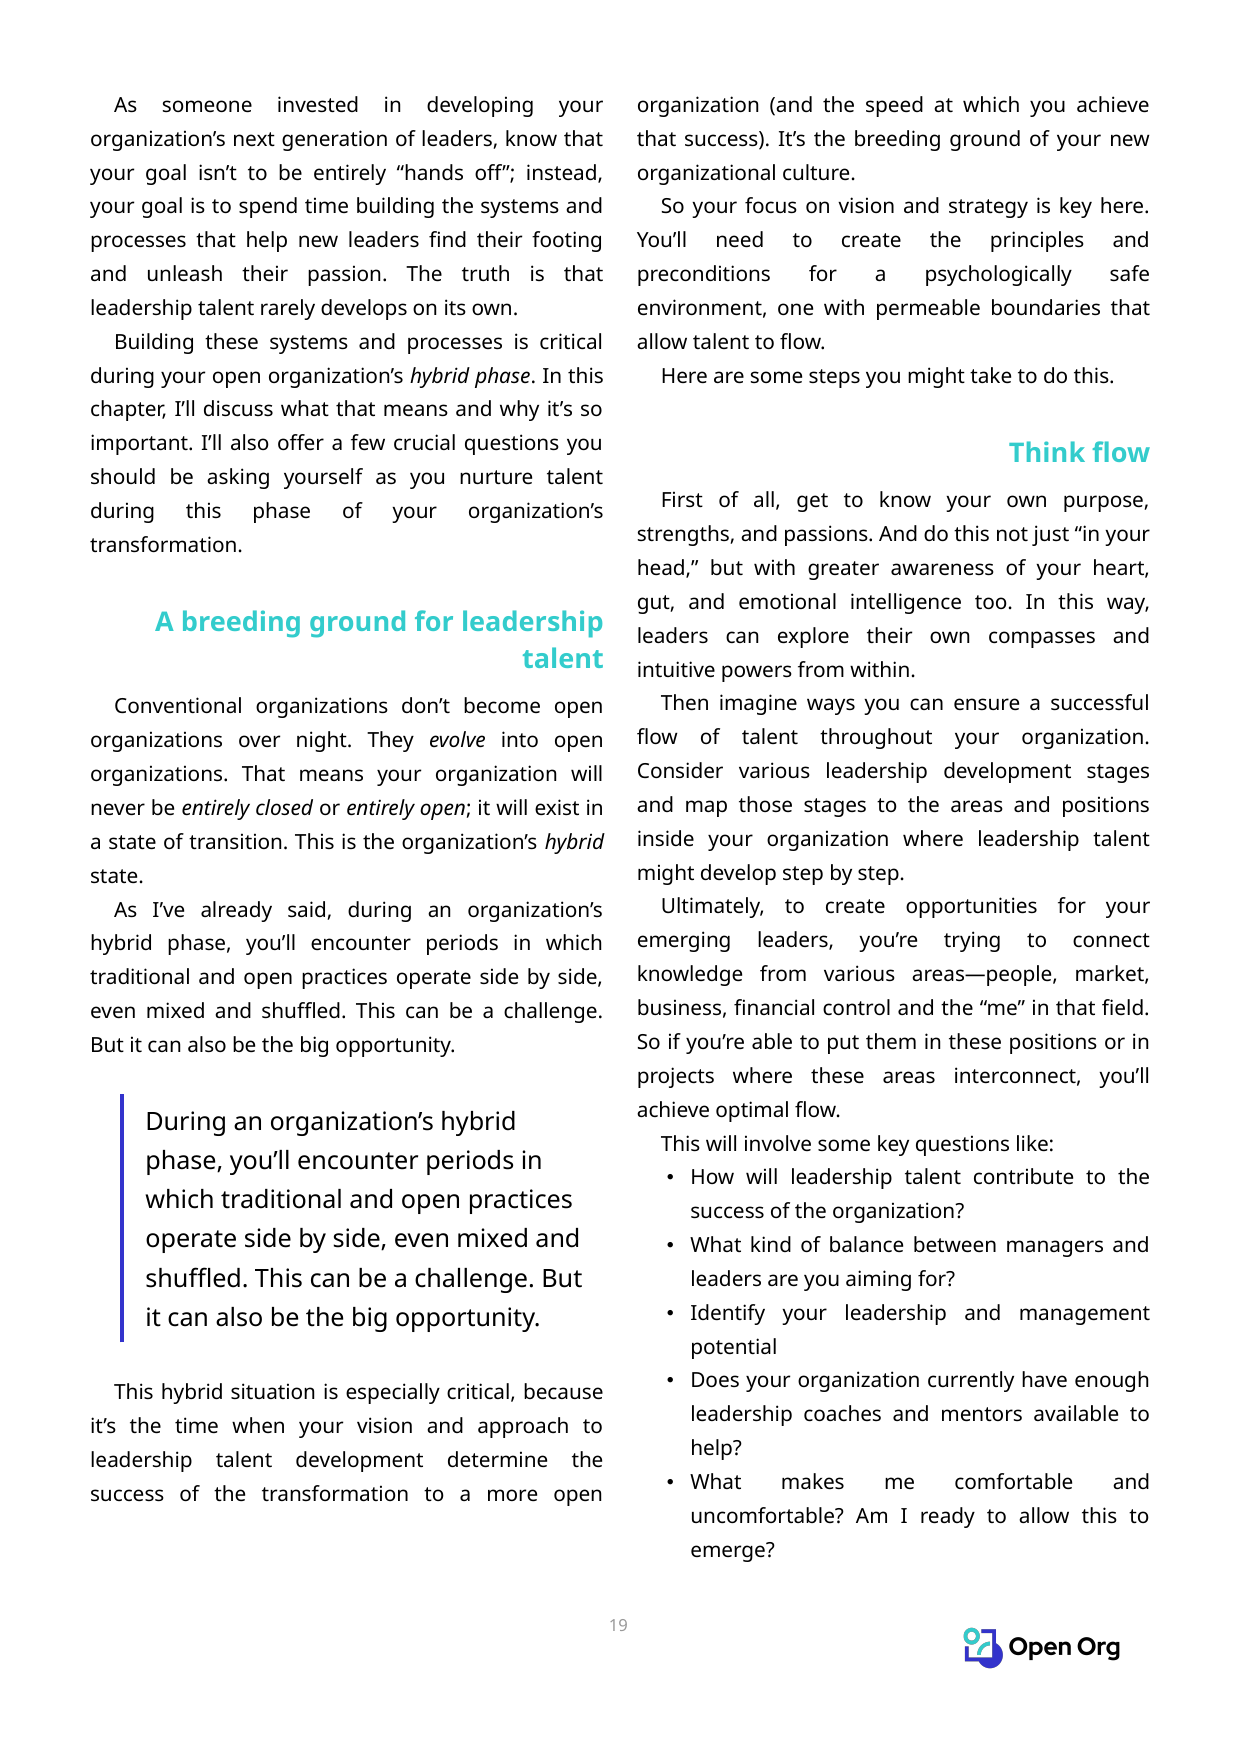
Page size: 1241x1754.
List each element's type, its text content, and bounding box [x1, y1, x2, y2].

list Does your organization currently have enough leadership coaches and mentors available to help? [667, 1366, 1150, 1462]
text As I’ve already said, during an organization’s hybrid phase, you’ll encounter periods in which traditional and open practices operate side by side, even mixed and shuffled. This can be a challenge. But it can also be the big opportunity. [90, 895, 604, 1058]
subtitle A breeding ground for leadership talent [90, 603, 604, 677]
text Ultimately, to create opportunities for your emerging leaders, you’re trying to connect knowledge from various areas—people, market, business, financial control and the “me” in that field. So if you’re able to put them in these positions or in projects where these areas interconnect, you’ll achieve optimal flow. [637, 892, 1150, 1123]
text As someone invested in developing your organization’s next generation of leaders, know that your goal isn’t to be entirely “hands off”; instead, your goal is to spend time building the systems and processes that help new leaders find their footing and unleash their passion. The truth is that leadership talent rarely develops on its own. [90, 90, 604, 321]
text organization (and the speed at which you achieve that success). It’s the breeding ground of your new organizational culture. [637, 90, 1150, 186]
subtitle Think flow [637, 434, 1150, 471]
picture [963, 1627, 1120, 1669]
text Building these systems and processes is critical during your open organization’s hybrid phase. In this chapter, I’ll discuss what that means and why it’s so important. I’ll also offer a few crucial questions you should be asking yourself as you nurture talent during this phase of your organization’s transformation. [90, 327, 604, 558]
text Here are some steps you might take to do this. [637, 361, 1150, 389]
list What makes me comfortable and uncomfortable? Am I ready to allow this to emerge? [667, 1467, 1150, 1563]
text So your focus on vision and strategy is key here. You’ll need to create the principles and preconditions for a psychologically safe environment, one with permeable boundaries that allow talent to flow. [637, 192, 1150, 355]
list How will leadership talent contribute to the success of the organization? [667, 1163, 1150, 1225]
text This hybrid situation is especially critical, because it’s the time when your vision and approach to leadership talent development determine the success of the transformation to a more open [90, 1378, 604, 1507]
text First of all, get to know your own purpose, strengths, and passions. And do this not just “in your head,” but with greater awareness of your heart, gut, and emotional intelligence too. In this way, leaders can explore their own compasses and intuitive powers from within. [637, 486, 1150, 683]
list Identify your leadership and management potential [667, 1298, 1150, 1360]
text Then imagine ways you can ensure a successful flow of talent throughout your organization. Consider various leadership development stages and map those stages to the areas and positions inside your organization where leadership talent might develop step by step. [637, 689, 1150, 886]
list What kind of balance between managers and leaders are you aiming for? [667, 1230, 1150, 1292]
text This will involve some key questions like: [637, 1129, 1150, 1157]
text Conventional organizations don’t become open organizations over night. They evolve into open organizations. That means your organization will never be entirely closed or entirely open; it will exist in a state of transition. This is the organization’s hybrid state. [90, 692, 604, 889]
text During an organization’s hybrid phase, you’ll encounter periods in which traditional and open practices operate side by side, even mixed and shuffled. This can be a challenge. But it can also be the big opportunity. [124, 1094, 589, 1342]
